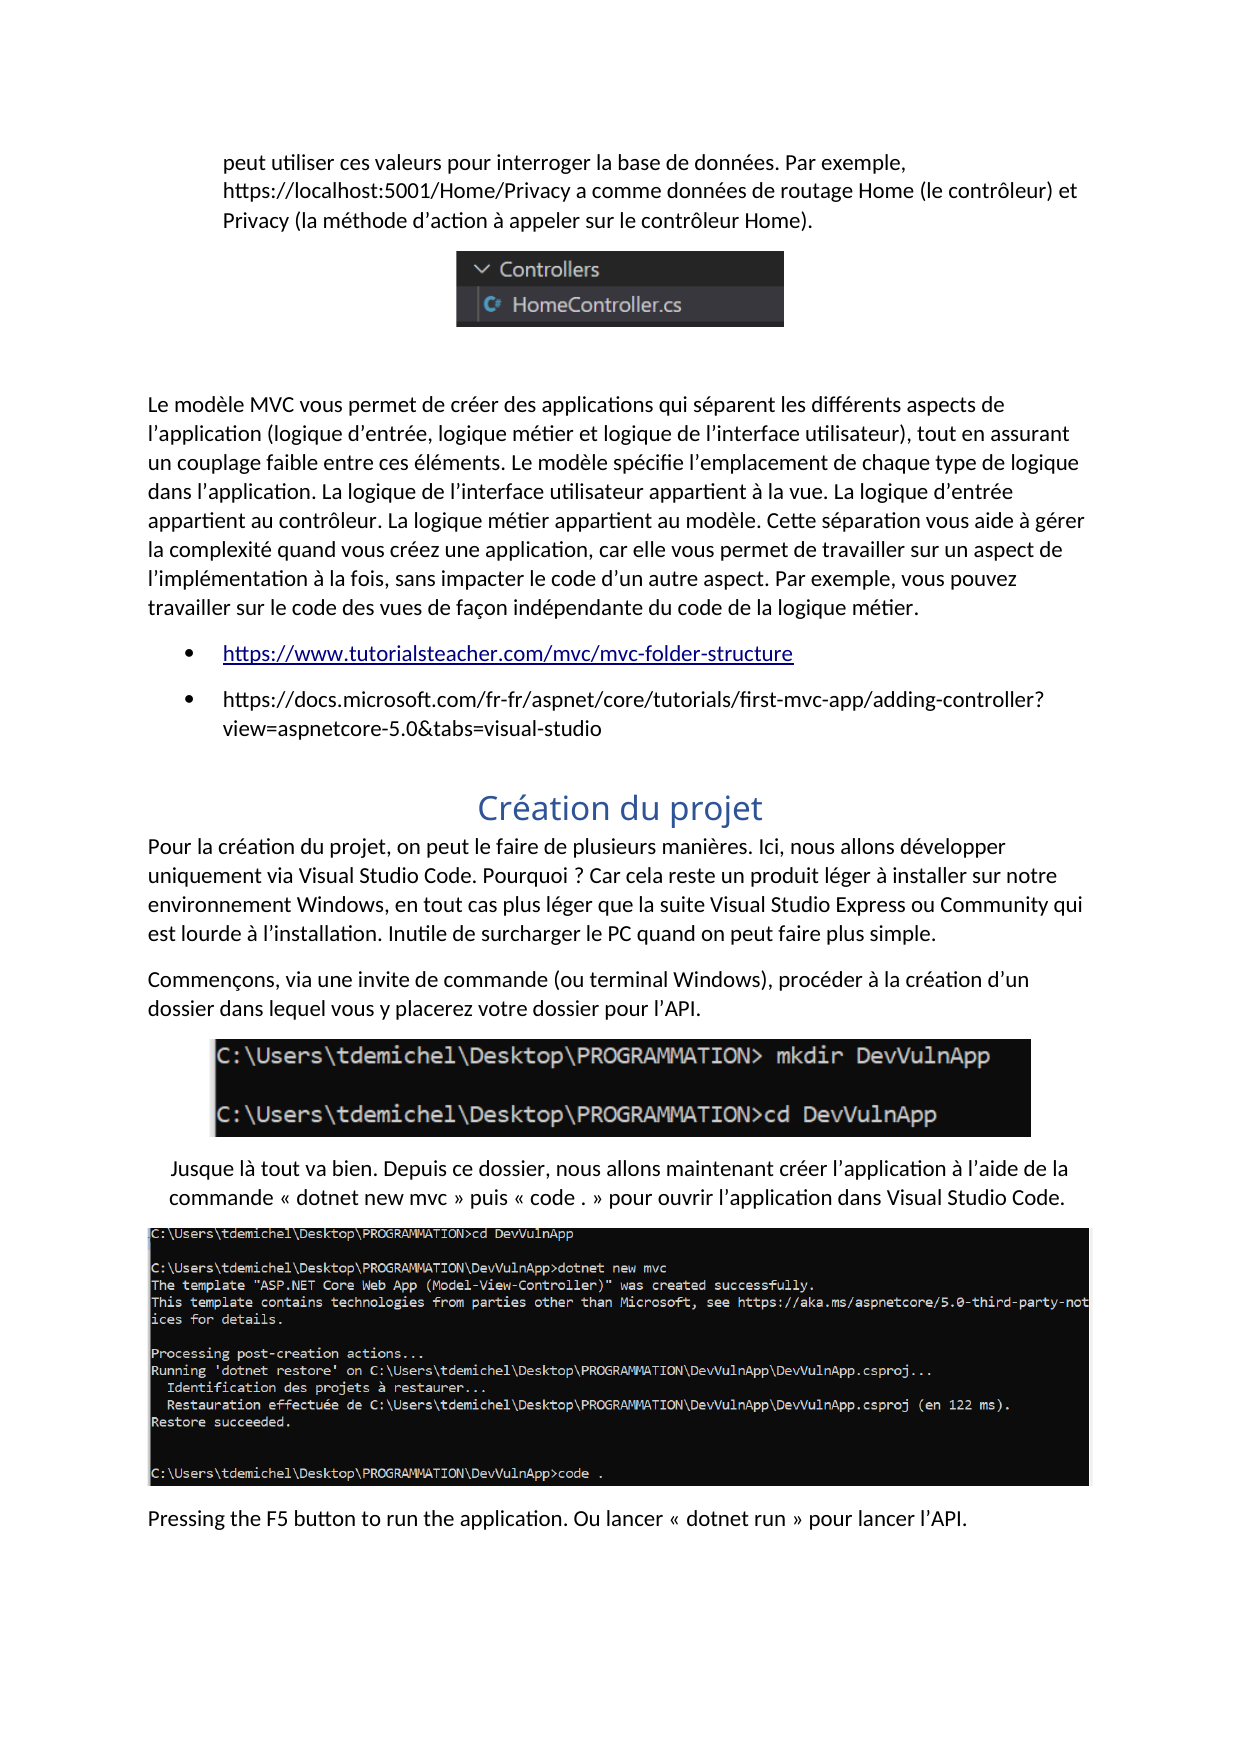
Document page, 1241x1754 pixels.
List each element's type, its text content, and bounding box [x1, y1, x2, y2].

list https://www.tutorialsteacher.com/mvc/mvc-folder-structure [185, 639, 1093, 667]
text Pour la création du projet, on peut le faire de plusieurs manières. Ici, nous allons développer uniquement via Visual Studio Code. Pourquoi ? Car cela reste un produit léger à installer sur notre environnement Windows, en tout cas plus léger que la suite Visual Studio Express ou Community qui est lourde à l’installation. Inutile de surcharger le PC quand on peut faire plus simple. [148, 832, 1093, 947]
list https://docs.microsoft.com/fr-fr/aspnet/core/tutorials/first-mvc-app/adding-controller?view=aspnetcore-5.0&tabs=visual-studio [185, 685, 1093, 742]
text Commençons, via une invite de commande (ou terminal Windows), procéder à la création d’un dossier dans lequel vous y placerez votre dossier pour l’API. [148, 965, 1093, 1022]
list peut utiliser ces valeurs pour interroger la base de données. Par exemple, https://localhost:5001/Home/Privacy a comme données de routage Home (le contrôleur) et Privacy (la méthode d’action à appeler sur le contrôleur Home). [185, 148, 1093, 234]
text Pressing the F5 button to run the application. Ou lancer « dotnet run » pour lancer l’API. [148, 1504, 1093, 1532]
subtitle Création du projet [148, 785, 1093, 830]
text Jusque là tout va bien. Depuis ce dossier, nous allons maintenant créer l’application à l’aide de la commande « dotnet new mvc » puis « code . » pour ouvrir l’application dans Visual Studio Code. [148, 1154, 1093, 1211]
text Le modèle MVC vous permet de créer des applications qui séparent les différents aspects de l’application (logique d’entrée, logique métier et logique de l’interface utilisateur), tout en assurant un couplage faible entre ces éléments. Le modèle spécifie l’emplacement de chaque type de logique dans l’application. La logique de l’interface utilisateur appartient à la vue. La logique d’entrée appartient au contrôleur. La logique métier appartient au modèle. Cette séparation vous aide à gérer la complexité quand vous créez une application, car elle vous permet de travailler sur un aspect de l’implémentation à la fois, sans impacter le code d’un autre aspect. Par exemple, vous pouvez travailler sur le code des vues de façon indépendante du code de la logique métier. [148, 390, 1093, 621]
